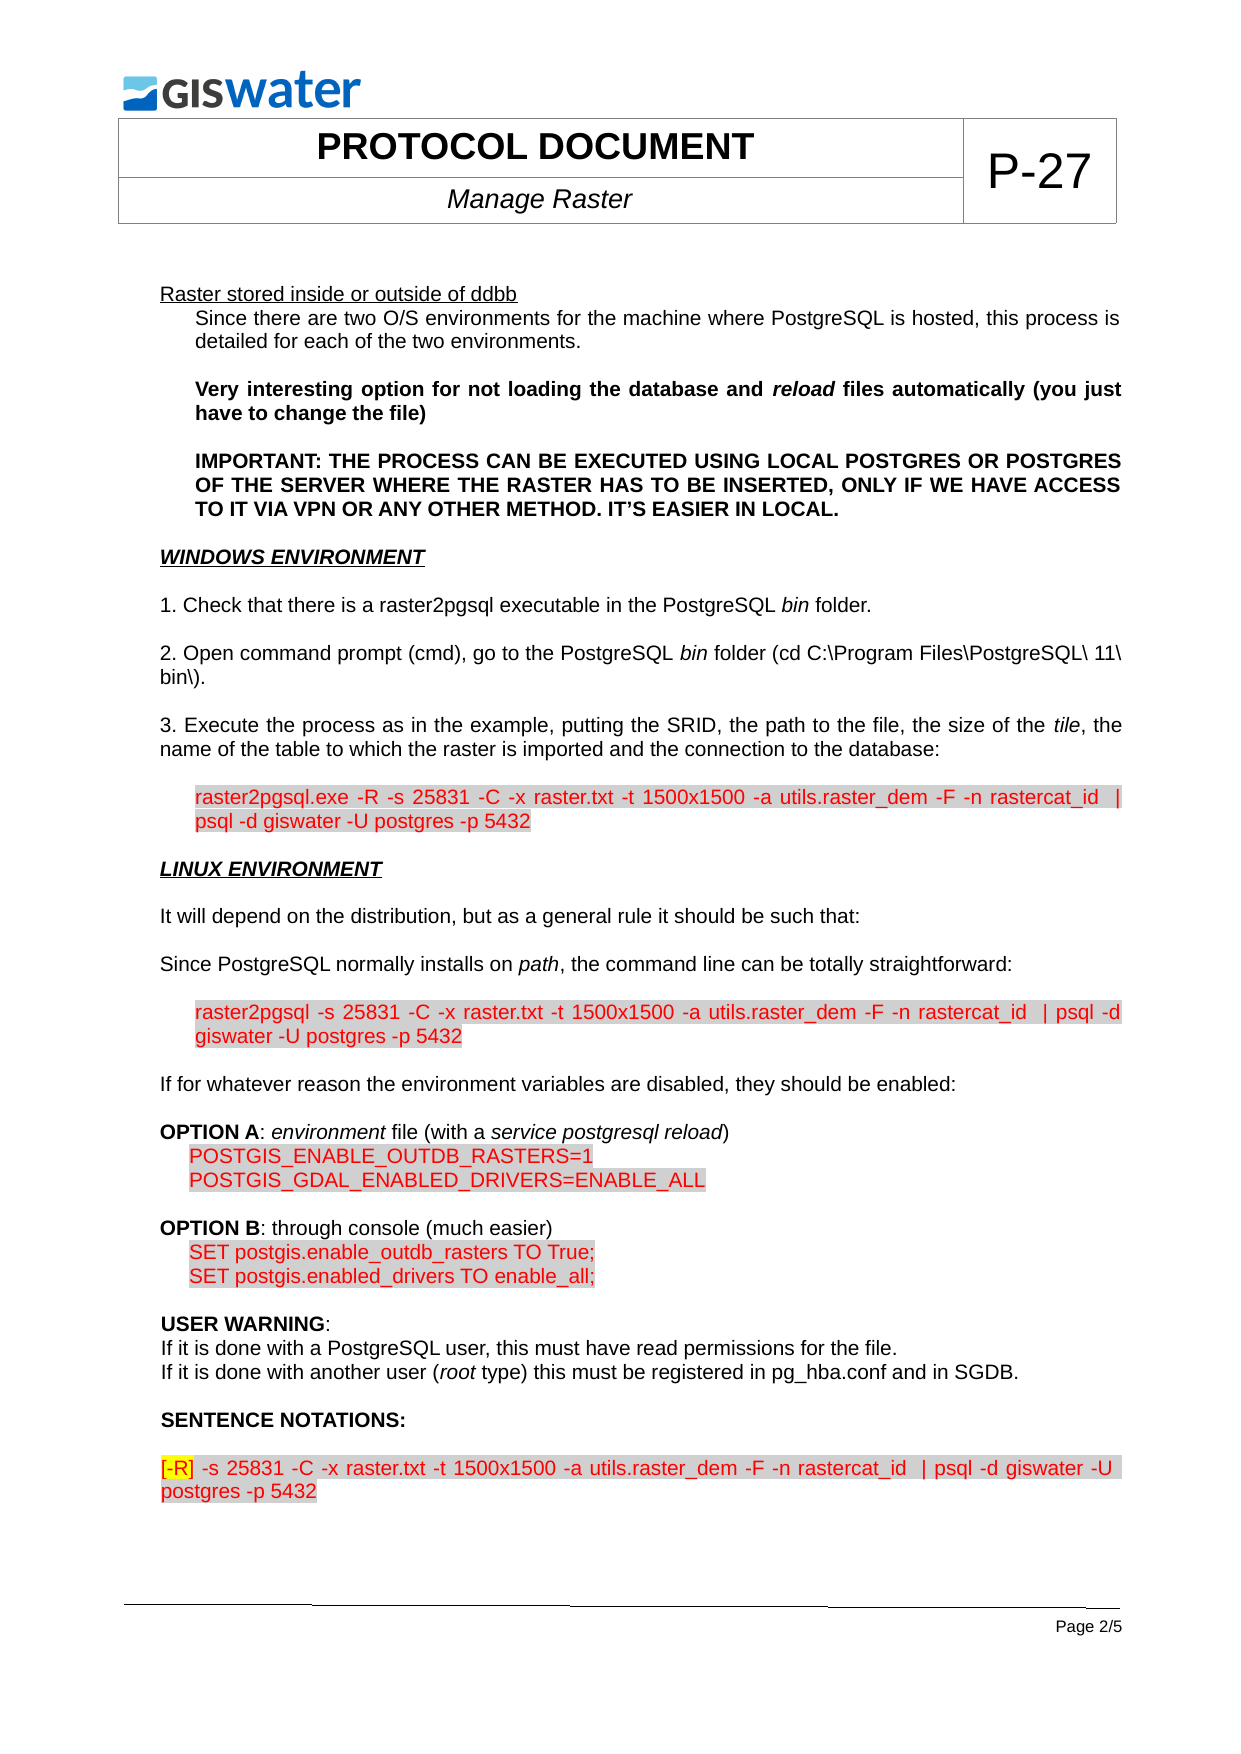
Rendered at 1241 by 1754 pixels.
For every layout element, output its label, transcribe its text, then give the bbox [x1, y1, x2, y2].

text SENTENCE NOTATIONS: [118, 1407, 1122, 1431]
text It will depend on the distribution, but as a general rule it should be such that: [159, 904, 1122, 928]
text 3. Execute the process as in the example, putting the SRID, the path to the file, the size of the tile, the name of the table to which the raster is imported and the connection to the database: [159, 713, 1122, 761]
text OPTION A: environment file (with a service postgresql reload) [159, 1120, 1122, 1144]
picture [119, 66, 365, 115]
text Very interesting option for not loading the database and reload files automatically (you just have to change the file) [195, 377, 1122, 425]
text raster2pgsql -s 25831 -C -x raster.txt -t 1500x1500 -a utils.raster_dem -F -n rastercat_id | psql -d giswater -U postgres -p 5432 [195, 1000, 1122, 1048]
text WINDOWS ENVIRONMENT [159, 545, 1122, 569]
text USER WARNING: [118, 1312, 1122, 1336]
text If it is done with another user (root type) this must be registered in pg_hba.conf and in SGDB. [118, 1359, 1122, 1383]
text IMPORTANT: THE PROCESS CAN BE EXECUTED USING LOCAL POSTGRES OR POSTGRES OF THE SERVER WHERE THE RASTER HAS TO BE INSERTED, ONLY IF WE HAVE ACCESS TO IT VIA VPN OR ANY OTHER METHOD. IT’S EASIER IN LOCAL. [195, 449, 1122, 521]
text SET postgis.enable_outdb_rasters TO True; [189, 1240, 1122, 1264]
text SET postgis.enabled_drivers TO enable_all; [189, 1264, 1122, 1288]
text If it is done with a PostgreSQL user, this must have read permissions for the file. [118, 1336, 1122, 1359]
text LINUX ENVIRONMENT [159, 856, 1122, 880]
text raster2pgsql.exe -R -s 25831 -C -x raster.txt -t 1500x1500 -a utils.raster_dem -F -n rastercat_id | psql -d giswater -U postgres -p 5432 [195, 784, 1122, 832]
text 2. Open command prompt (cmd), go to the PostgreSQL bin folder (cd C:\Program Files\PostgreSQL\ 11\bin\). [159, 641, 1122, 689]
text OPTION B: through console (much easier) [159, 1216, 1122, 1240]
text [-R] -s 25831 -C -x raster.txt -t 1500x1500 -a utils.raster_dem -F -n rastercat_id | psql -d giswater -U postgres -p 5432 [118, 1455, 1122, 1503]
text Raster stored inside or outside of ddbb [159, 281, 1122, 305]
text Since PostgreSQL normally installs on path, the command line can be totally straightforward: [159, 952, 1122, 976]
text If for whatever reason the environment variables are disabled, they should be enabled: [159, 1072, 1122, 1096]
text Since there are two O/S environments for the machine where PostgreSQL is hosted, this process is detailed for each of the two environments. [195, 305, 1122, 353]
text POSTGIS_ENABLE_OUTDB_RASTERS=1 POSTGIS_GDAL_ENABLED_DRIVERS=ENABLE_ALL [189, 1144, 1122, 1192]
text 1. Check that there is a raster2pgsql executable in the PostgreSQL bin folder. [159, 593, 1122, 617]
